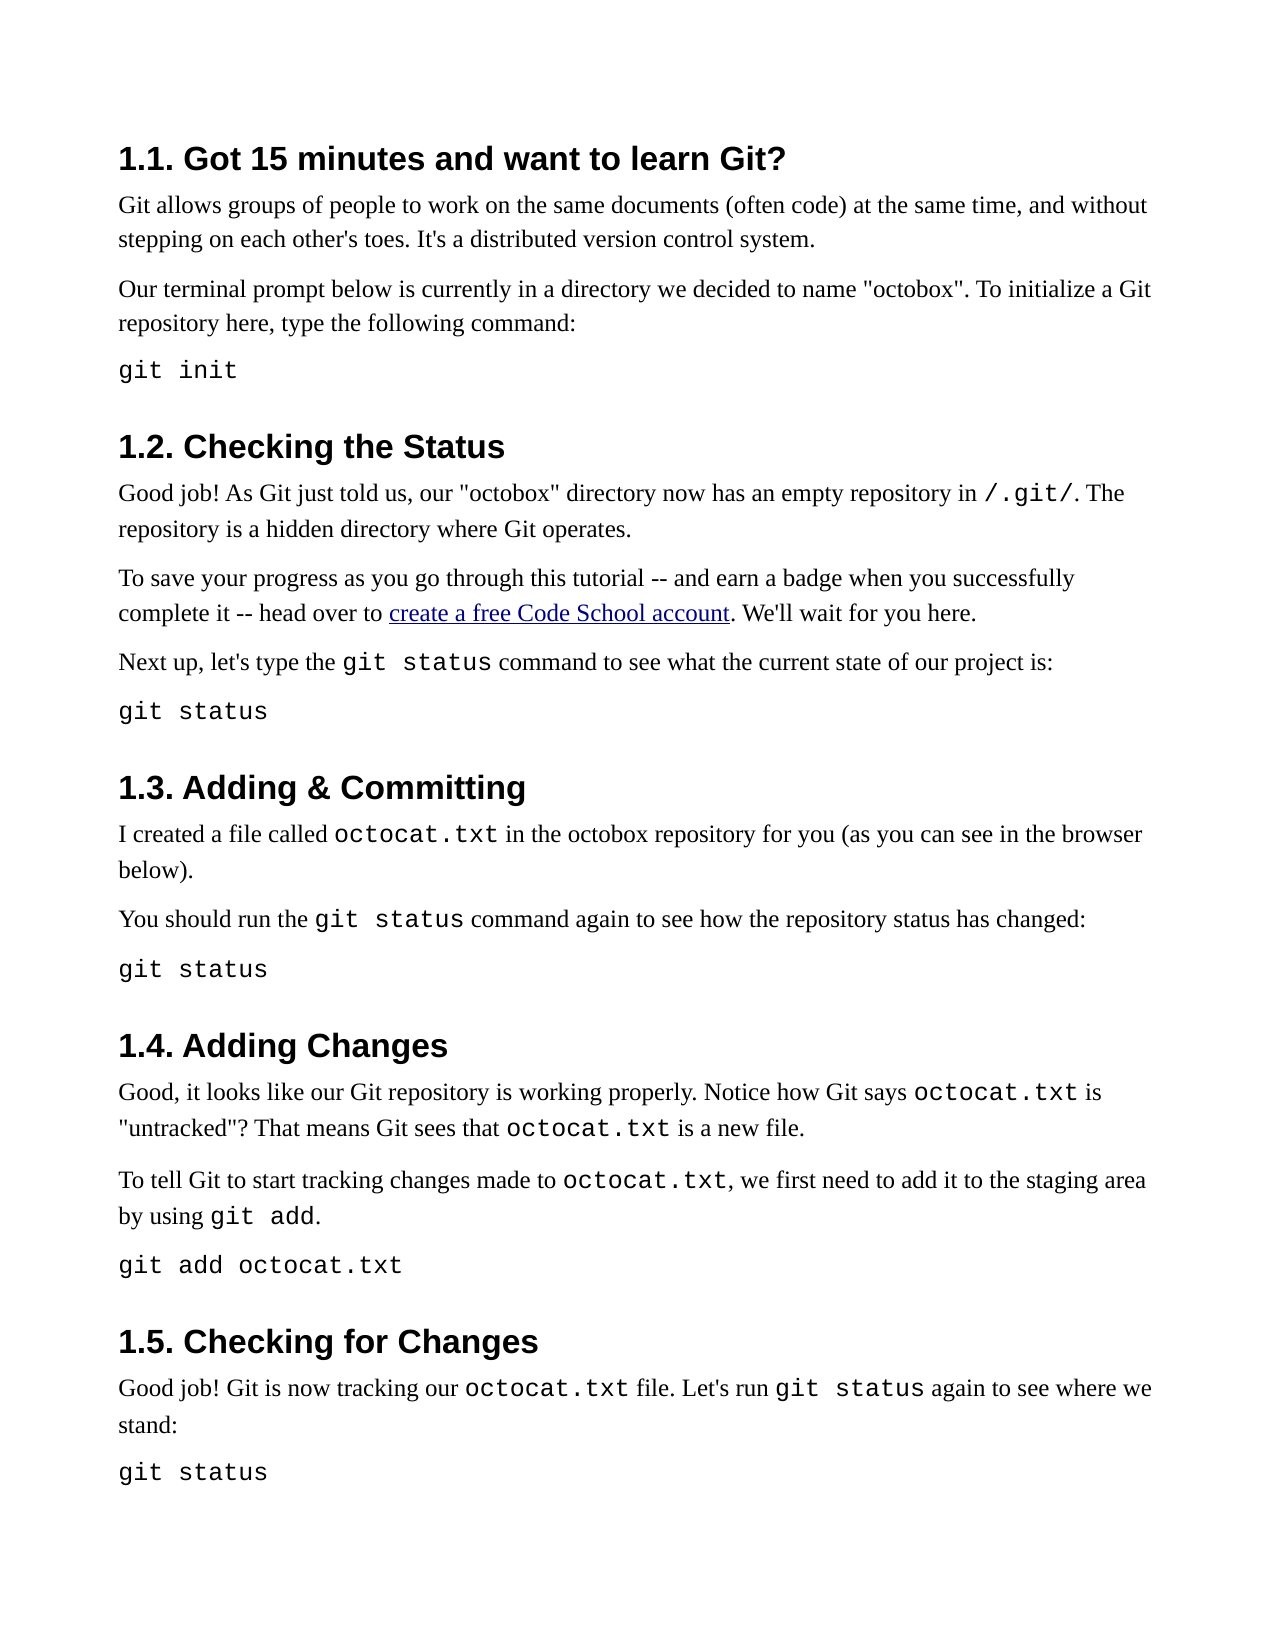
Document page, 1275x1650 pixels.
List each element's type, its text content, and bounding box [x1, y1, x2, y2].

text To tell Git to start tracking changes made to octocat.txt, we first need to add it to the staging area by using git add. [118, 1165, 1157, 1232]
text git status [118, 698, 1157, 727]
text I created a file called octocat.txt in the octobox repository for you (as you can see in the browser below). [118, 819, 1157, 884]
text Next up, let's type the git status command to see what the current state of our project is: [118, 647, 1157, 678]
text You should run the git status command again to see how the repository status has changed: [118, 904, 1157, 935]
subtitle 1.1. Got 15 minutes and want to learn Git? [118, 139, 1157, 178]
subtitle 1.5. Checking for Changes [118, 1322, 1157, 1361]
text git add octocat.txt [118, 1253, 1157, 1281]
text git status [118, 1459, 1157, 1487]
subtitle 1.3. Adding & Committing [118, 768, 1157, 806]
text Git allows groups of people to work on the same documents (often code) at the same time, and without stepping on each other's toes. It's a distributed version control system. [118, 190, 1157, 253]
subtitle 1.4. Adding Changes [118, 1026, 1157, 1064]
text Good job! As Git just told us, our "octobox" directory now has an empty repository in /.git/. The repository is a hidden directory where Git operates. [118, 478, 1157, 543]
text Good job! Git is now tracking our octocat.txt file. Let's run git status again to see where we stand: [118, 1373, 1157, 1439]
text git status [118, 956, 1157, 984]
subtitle 1.2. Checking the Status [118, 427, 1157, 465]
text To save your progress as you go through this tutorial -- and earn a badge when you successfully complete it -- head over to create a free Code School account. We'll wait for you here. [118, 563, 1157, 627]
text Good, it looks like our Git repository is working properly. Notice how Git says octocat.txt is "untracked"? That means Git sees that octocat.txt is a new file. [118, 1077, 1157, 1144]
text git init [118, 357, 1157, 386]
text Our terminal prompt below is currently in a directory we decided to name "octobox". To initialize a Git repository here, type the following command: [118, 274, 1157, 337]
